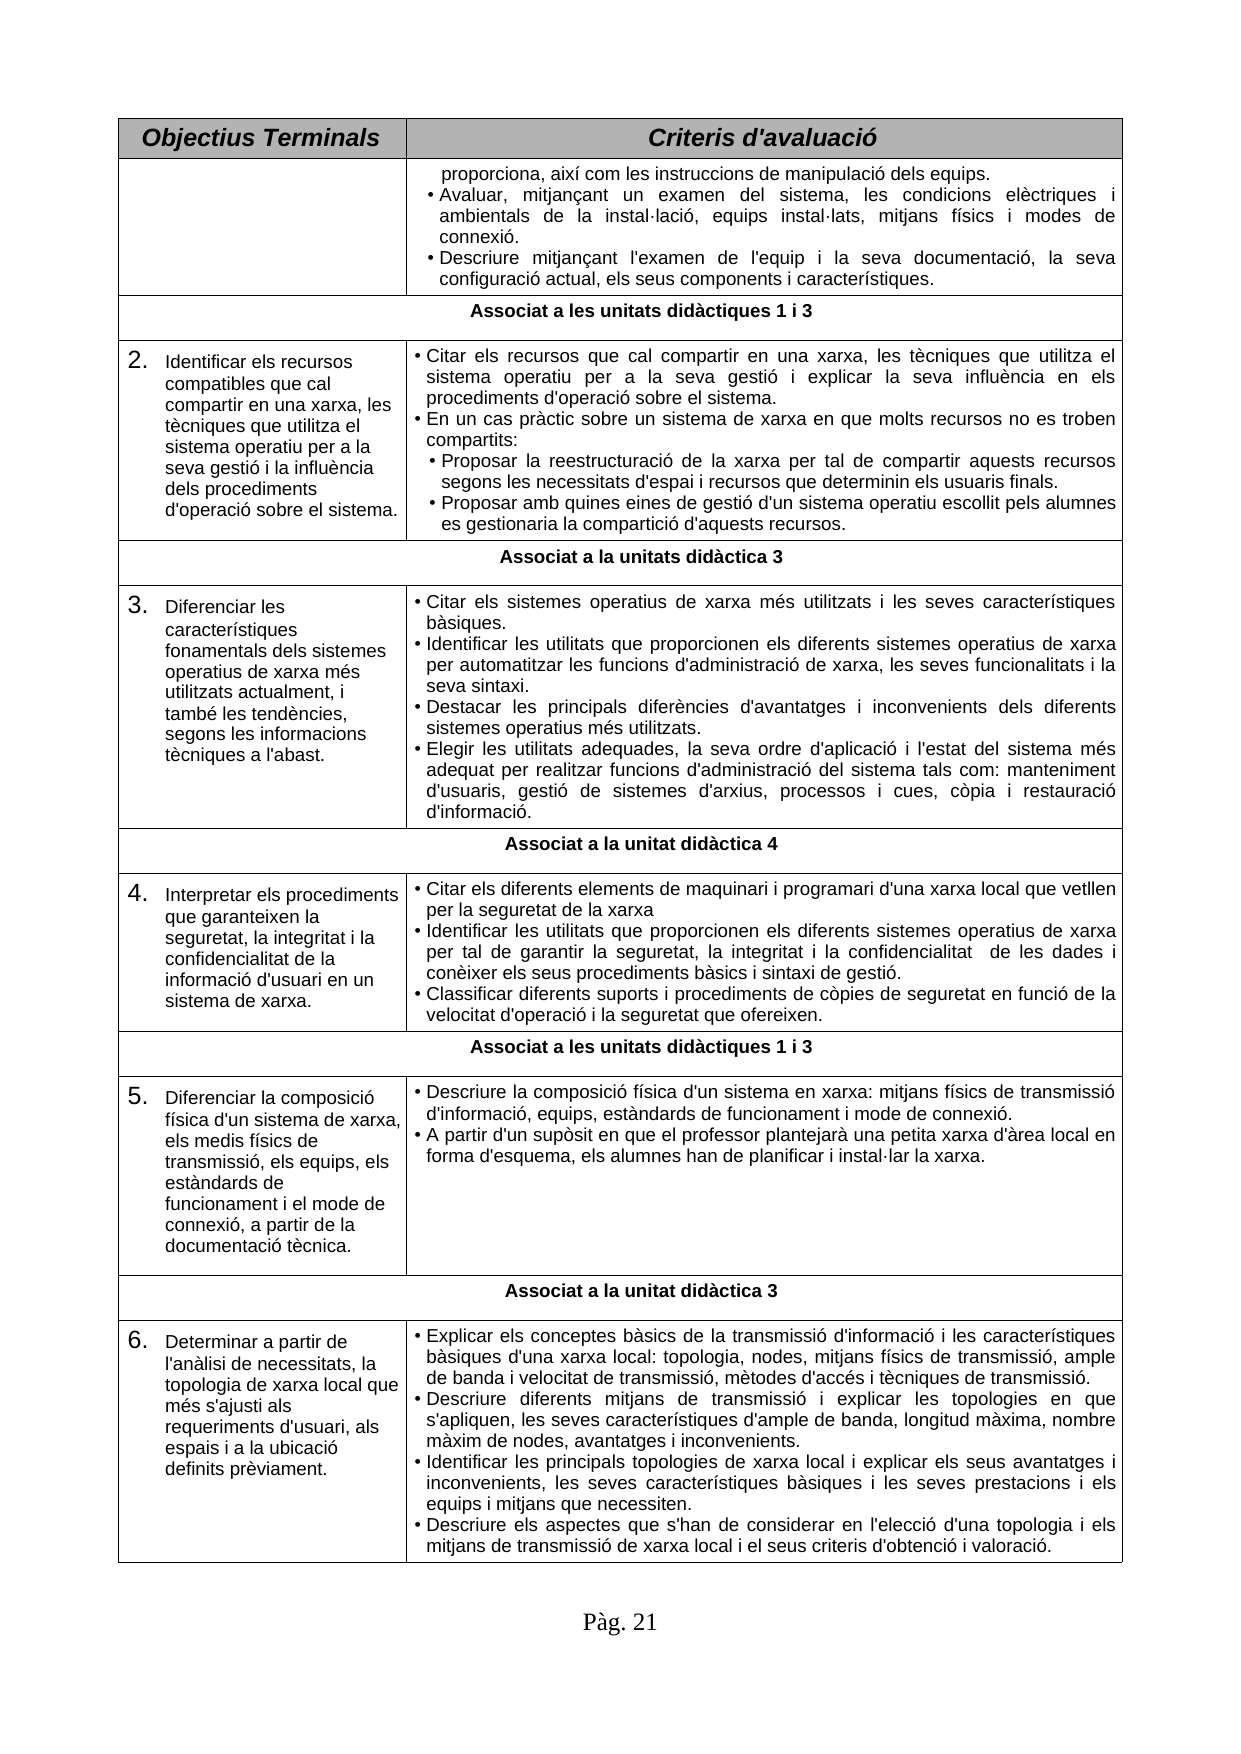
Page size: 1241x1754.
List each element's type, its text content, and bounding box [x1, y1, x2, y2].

table_cell Citar els sistemes operatius de xarxa més utilitzats i les seves característiques bàsiques. Identificar les utilitats que proporcionen els diferents sistemes operatius de xarxa per automatitzar les funcions d'administració de xarxa, les seves funcionalitats i la seva sintaxi. Destacar les principals diferències d'avantatges i inconvenients dels diferents sistemes operatius més utilitzats. Elegir les utilitats adequades, la seva ordre d'aplicació i l'estat del sistema més adequat per realitzar funcions d'administració del sistema tals com: manteniment d'usuaris, gestió de sistemes d'arxius, processos i cues, còpia i restauració d'informació. [407, 586, 1122, 828]
table_cell [119, 159, 406, 295]
table_cell Determinar a partir de l'anàlisi de necessitats, la topologia de xarxa local que més s'ajusti als requeriments d'usuari, als espais i a la ubicació definits prèviament. [119, 1321, 406, 1562]
table_cell Interpretar els procediments que garanteixen la seguretat, la integritat i la confidencialitat de la informació d'usuari en un sistema de xarxa. [119, 874, 406, 1031]
table_cell Associat a la unitat didàctica 3 [119, 1276, 1122, 1320]
table_header Criteris d'avaluació [407, 119, 1122, 158]
table_cell Associat a la unitat didàctica 4 [119, 829, 1122, 873]
table_cell Diferenciar la composició física d'un sistema de xarxa, els medis físics de transmissió, els equips, els estàndards de funcionament i el mode de connexió, a partir de la documentació tècnica. [119, 1077, 406, 1275]
table_cell Associat a les unitats didàctiques 1 i 3 [119, 296, 1122, 340]
table_cell Identificar els recursos compatibles que cal compartir en una xarxa, les tècniques que utilitza el sistema operatiu per a la seva gestió i la influència dels procediments d'operació sobre el sistema. [119, 341, 406, 540]
table_cell Diferenciar les característiques fonamentals dels sistemes operatius de xarxa més utilitzats actualment, i també les tendències, segons les informacions tècniques a l'abast. [119, 586, 406, 828]
table_cell Citar els diferents elements de maquinari i programari d'una xarxa local que vetllen per la seguretat de la xarxa Identificar les utilitats que proporcionen els diferents sistemes operatius de xarxa per tal de garantir la seguretat, la integritat i la confidencialitat de les dades i conèixer els seus procediments bàsics i sintaxi de gestió. Classificar diferents suports i procediments de còpies de seguretat en funció de la velocitat d'operació i la seguretat que ofereixen. [407, 874, 1122, 1031]
table_cell Descriure la composició física d'un sistema en xarxa: mitjans físics de transmissió d'informació, equips, estàndards de funcionament i mode de connexió. A partir d'un supòsit en que el professor plantejarà una petita xarxa d'àrea local en forma d'esquema, els alumnes han de planificar i instal·lar la xarxa. [407, 1077, 1122, 1275]
table_cell proporciona, així com les instruccions de manipulació dels equips. Avaluar, mitjançant un examen del sistema, les condicions elèctriques i ambientals de la instal·lació, equips instal·lats, mitjans físics i modes de connexió. Descriure mitjançant l'examen de l'equip i la seva documentació, la seva configuració actual, els seus components i característiques. [407, 159, 1122, 295]
table_cell Citar els recursos que cal compartir en una xarxa, les tècniques que utilitza el sistema operatiu per a la seva gestió i explicar la seva influència en els procediments d'operació sobre el sistema. En un cas pràctic sobre un sistema de xarxa en que molts recursos no es troben compartits: Proposar la reestructuració de la xarxa per tal de compartir aquests recursos segons les necessitats d'espai i recursos que determinin els usuaris finals. Proposar amb quines eines de gestió d'un sistema operatiu escollit pels alumnes es gestionaria la compartició d'aquests recursos. [407, 341, 1122, 540]
table_cell Associat a la unitats didàctica 3 [119, 541, 1122, 585]
table_cell Associat a les unitats didàctiques 1 i 3 [119, 1032, 1122, 1076]
table_cell Explicar els conceptes bàsics de la transmissió d'informació i les característiques bàsiques d'una xarxa local: topologia, nodes, mitjans físics de transmissió, ample de banda i velocitat de transmissió, mètodes d'accés i tècniques de transmissió. Descriure diferents mitjans de transmissió i explicar les topologies en que s'apliquen, les seves característiques d'ample de banda, longitud màxima, nombre màxim de nodes, avantatges i inconvenients. Identificar les principals topologies de xarxa local i explicar els seus avantatges i inconvenients, les seves característiques bàsiques i les seves prestacions i els equips i mitjans que necessiten. Descriure els aspectes que s'han de considerar en l'elecció d'una topologia i els mitjans de transmissió de xarxa local i el seus criteris d'obtenció i valoració. En un supòsit en què s'especifiquen les característiques dels recursos de maquinari i programari actuals, l'activitat informàtica actual, la situació geogràfica dels usuaris i distàncies i criteris de seguretat i confidencialitat de la informació, proposar la topologia, mitjans, equips més adequats i la seva funció i distribució. [407, 1321, 1122, 1562]
table_header Objectius Terminals [119, 119, 406, 158]
